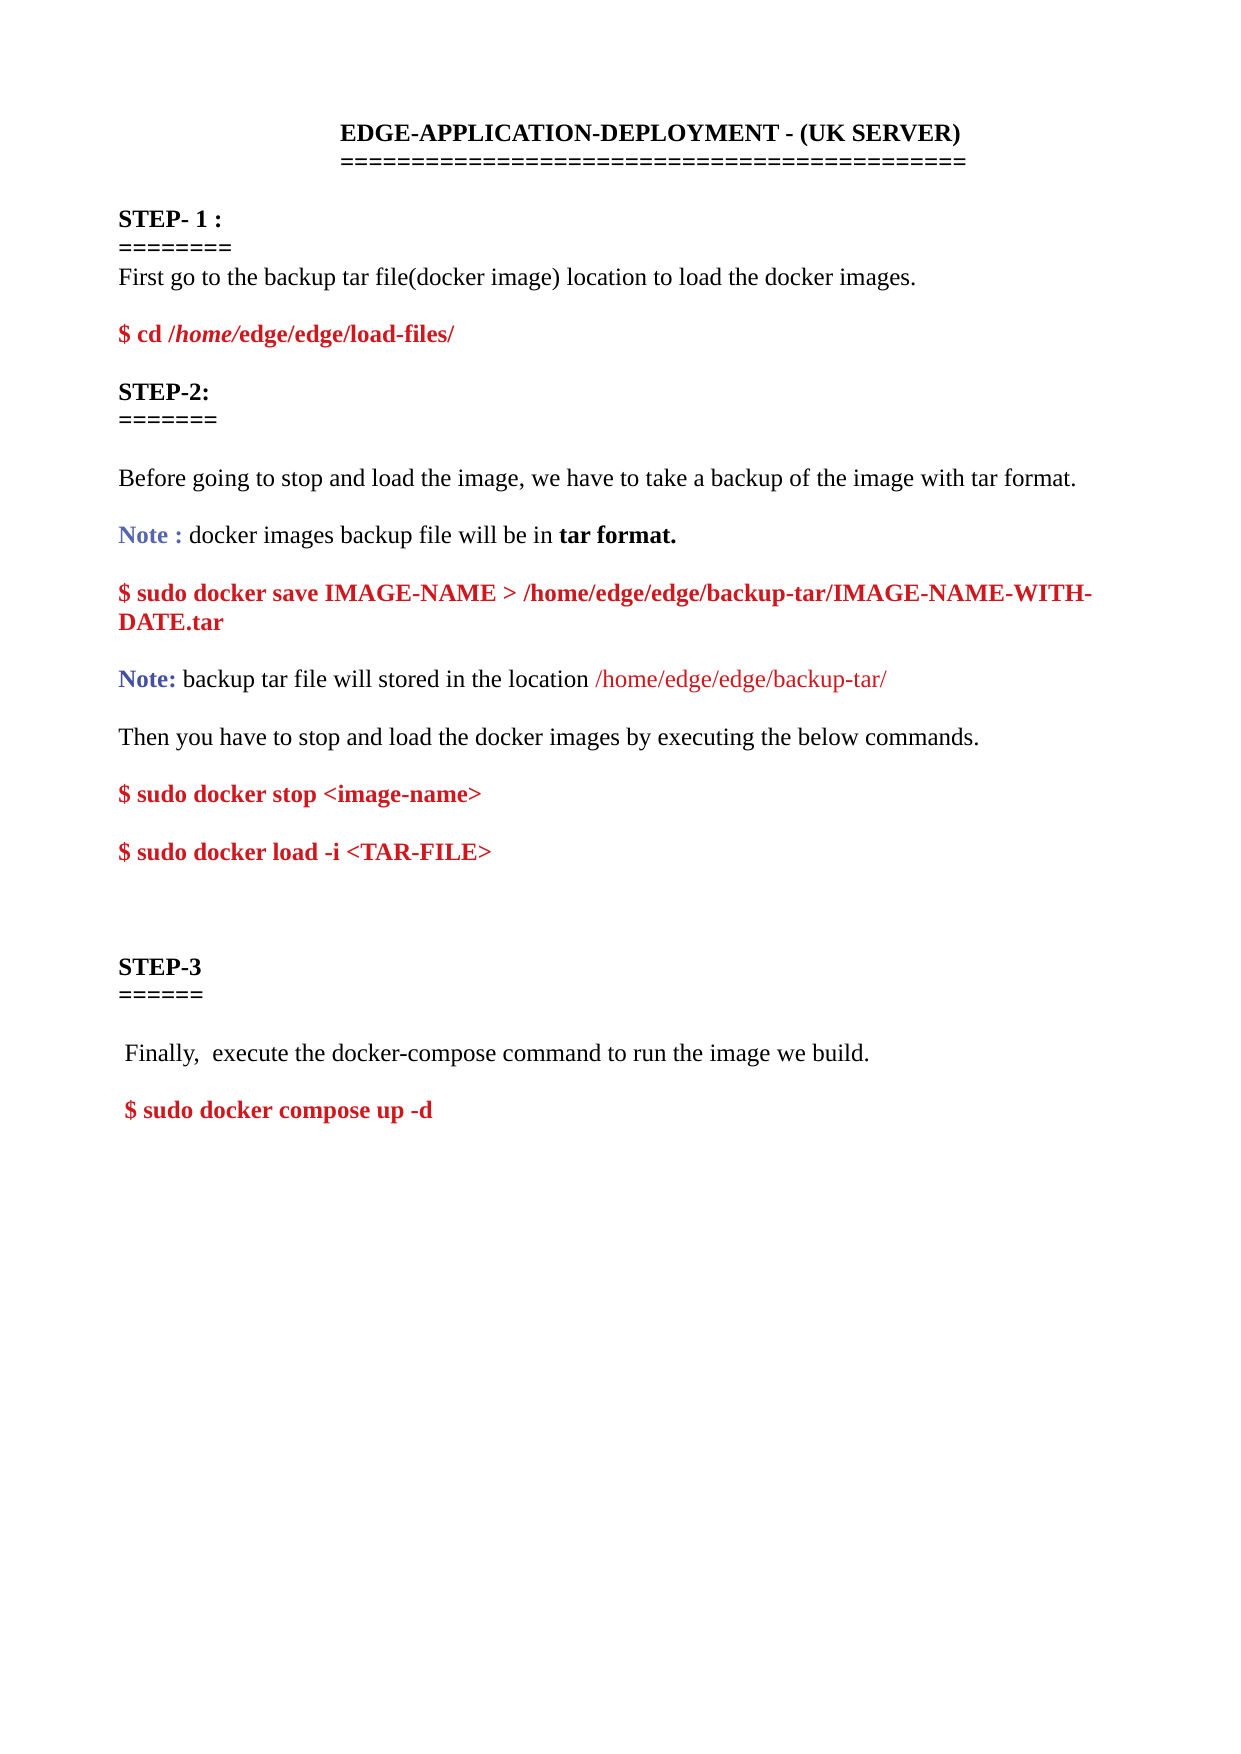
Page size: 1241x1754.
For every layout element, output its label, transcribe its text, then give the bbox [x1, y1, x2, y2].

text $ sudo docker compose up -d [118, 1096, 1122, 1124]
text STEP-2: [118, 377, 1122, 406]
text $ sudo docker stop <image-name> [118, 779, 1122, 808]
text First go to the backup tar file(docker image) location to load the docker images. [118, 262, 1122, 291]
text $ sudo docker save IMAGE-NAME > /home/edge/edge/backup-tar/IMAGE-NAME-WITH-DATE.tar [118, 578, 1122, 636]
text Finally, execute the docker-compose command to run the image we build. [118, 1038, 1122, 1067]
text ====== [118, 981, 1122, 1009]
text Then you have to stop and load the docker images by executing the below commands. [118, 722, 1122, 751]
text $ sudo docker load -i <TAR-FILE> [118, 837, 1122, 866]
text $ cd /home/edge/edge/load-files/ [118, 319, 1122, 348]
text ======= [118, 406, 1122, 434]
text Note: backup tar file will stored in the location /home/edge/edge/backup-tar/ [118, 664, 1122, 693]
text STEP-3 [118, 952, 1122, 981]
text Before going to stop and load the image, we have to take a backup of the image with tar format. [118, 463, 1122, 492]
text ============================================ [118, 147, 1122, 176]
text Note : docker images backup file will be in tar format. [118, 521, 1122, 549]
text ======== [118, 233, 1122, 262]
text EDGE-APPLICATION-DEPLOYMENT - (UK SERVER) [118, 118, 1122, 147]
text STEP- 1 : [118, 204, 1122, 233]
